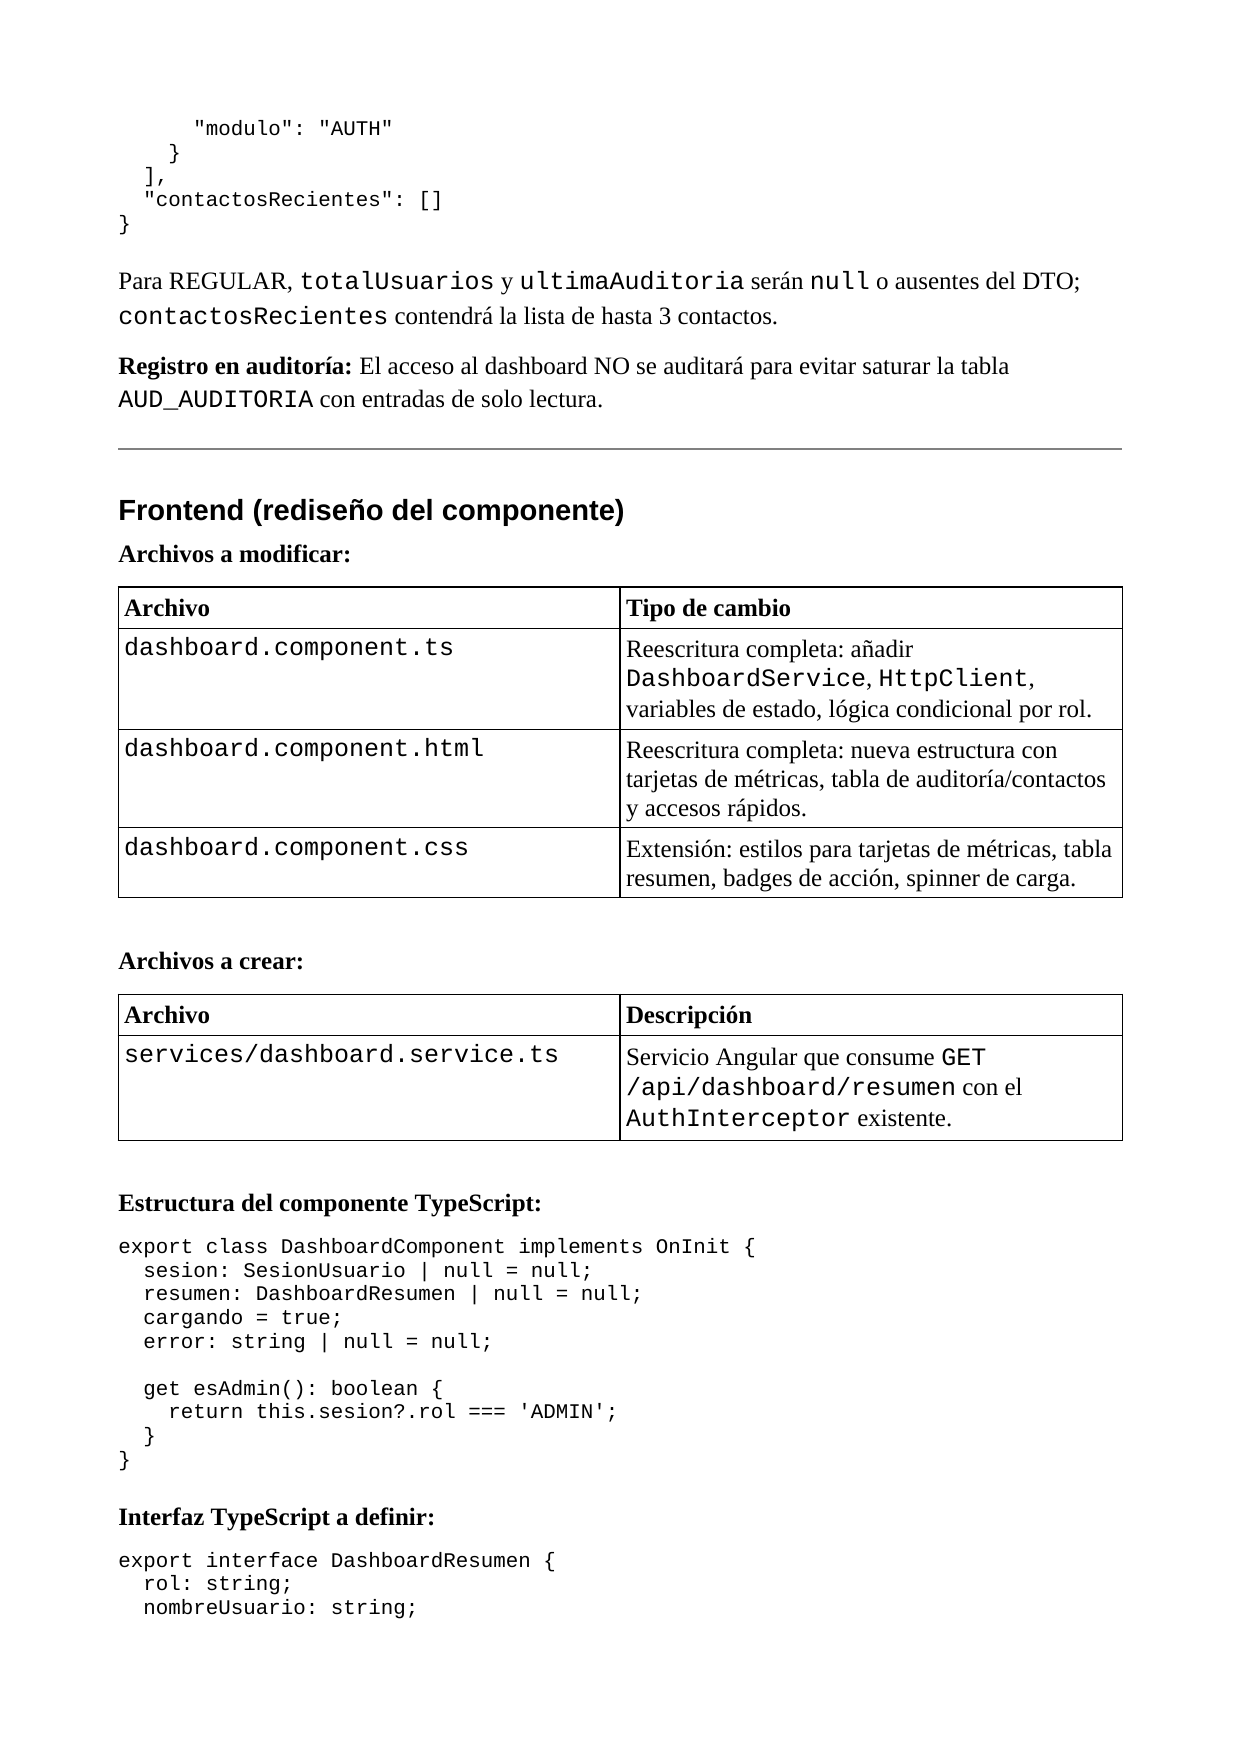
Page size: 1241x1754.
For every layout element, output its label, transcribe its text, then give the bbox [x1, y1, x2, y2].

text Registro en auditoría: El acceso al dashboard NO se auditará para evitar saturar la tabla AUD_AUDITORIA con entradas de solo lectura. [118, 351, 1122, 415]
table_cell dashboard.component.html [119, 730, 619, 827]
subtitle Frontend (rediseño del componente) [118, 493, 1122, 526]
table_cell Reescritura completa: añadir DashboardService, HttpClient, variables de estado, lógica condicional por rol. [621, 629, 1122, 728]
table_cell Servicio Angular que consume GET /api/dashboard/resumen con el AuthInterceptor existente. [621, 1036, 1122, 1140]
table_cell dashboard.component.css [119, 828, 619, 897]
table_cell Reescritura completa: nueva estructura con tarjetas de métricas, tabla de auditoría/contactos y accesos rápidos. [621, 730, 1122, 827]
text Estructura del componente TypeScript: [118, 1188, 1122, 1217]
table_cell dashboard.component.ts [119, 629, 619, 728]
table_header Archivo [119, 588, 619, 628]
text export class DashboardComponent implements OnInit { sesion: SesionUsuario | null = null; resumen: DashboardResumen | null = null; cargando = true; error: string | null = null; get esAdmin(): boolean { return this.sesion?.rol === 'ADMIN'; } } [118, 1236, 1122, 1472]
table_header Descripción [621, 995, 1122, 1035]
text Archivos a modificar: [118, 539, 1122, 568]
text Archivos a crear: [118, 946, 1122, 975]
text Interfaz TypeScript a definir: [118, 1502, 1122, 1531]
table_header Tipo de cambio [621, 588, 1122, 628]
table_cell Extensión: estilos para tarjetas de métricas, tabla resumen, badges de acción, spinner de carga. [621, 828, 1122, 897]
table_cell services/dashboard.service.ts [119, 1036, 619, 1140]
text export interface DashboardResumen { rol: string; nombreUsuario: string; [118, 1549, 1122, 1621]
table_header Archivo [119, 995, 619, 1035]
text "modulo": "AUTH" } ], "contactosRecientes": [] } [118, 118, 1122, 236]
text Para REGULAR, totalUsuarios y ultimaAuditoria serán null o ausentes del DTO; contactosRecientes contendrá la lista de hasta 3 contactos. [118, 266, 1122, 332]
